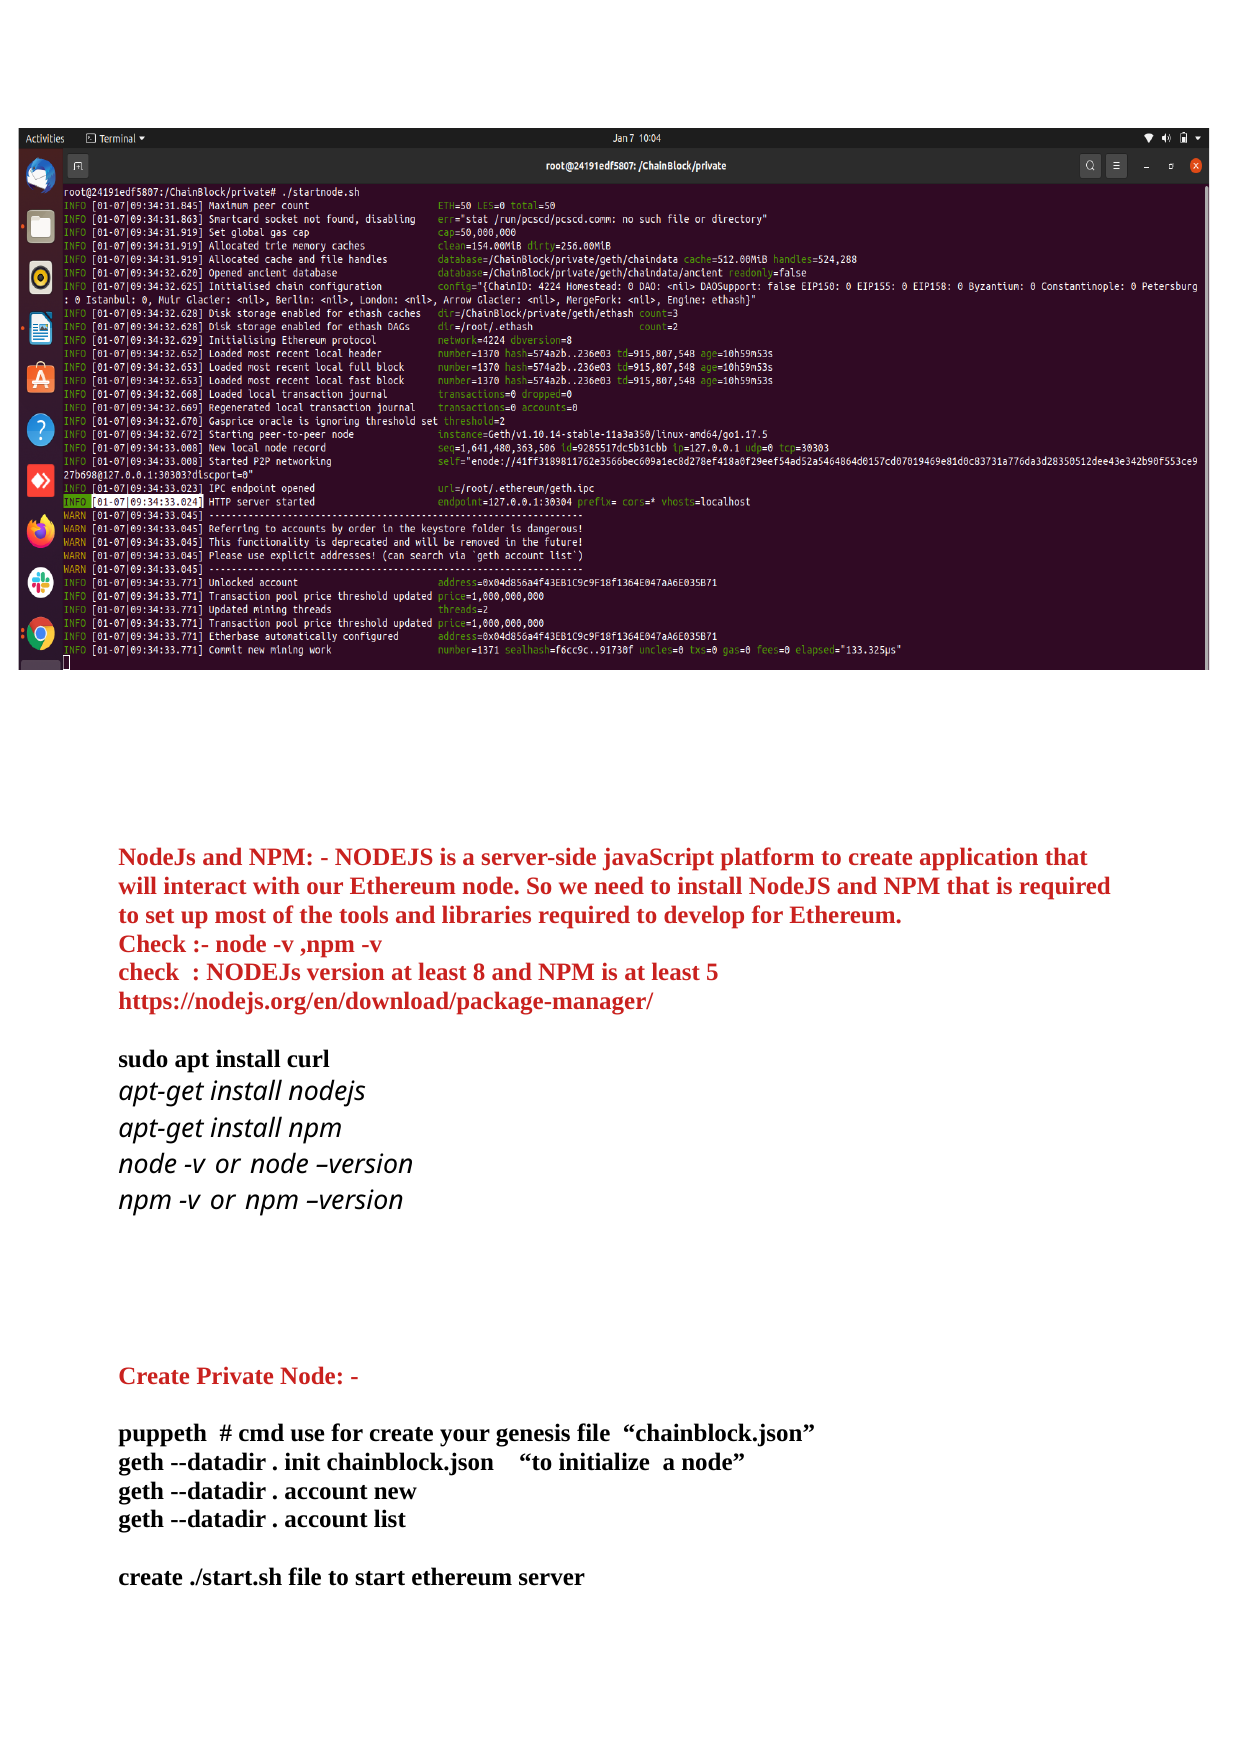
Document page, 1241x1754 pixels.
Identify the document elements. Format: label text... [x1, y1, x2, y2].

picture [18, 128, 1210, 670]
text https://nodejs.org/en/download/package-manager/ [118, 986, 1122, 1015]
text npm -v or npm –version [118, 1181, 1122, 1217]
text sudo apt install curl [118, 1044, 1122, 1072]
text create ./start.sh file to start ethereum server [118, 1562, 1122, 1591]
text puppeth # cmd use for create your genesis file “chainblock.json” [118, 1418, 1122, 1447]
text Check :- node -v ,npm -v [118, 929, 1122, 957]
text NodeJs and NPM: - NODEJS is a server-side javaScript platform to create application that will interact with our Ethereum node. So we need to install NodeJS and NPM that is required to set up most of the tools and libraries required to develop for Ethereum. [118, 842, 1122, 929]
text geth --datadir . init chainblock.json “to initialize a node” [118, 1447, 1122, 1476]
text apt-get install npm [118, 1108, 1122, 1145]
text Create Private Node: - [118, 1361, 1122, 1389]
text node -v or node –version [118, 1145, 1122, 1181]
text geth --datadir . account list [118, 1504, 1122, 1533]
text geth --datadir . account new [118, 1476, 1122, 1504]
text apt-get install nodejs [118, 1072, 1122, 1108]
text check : NODEJs version at least 8 and NPM is at least 5 [118, 957, 1122, 986]
